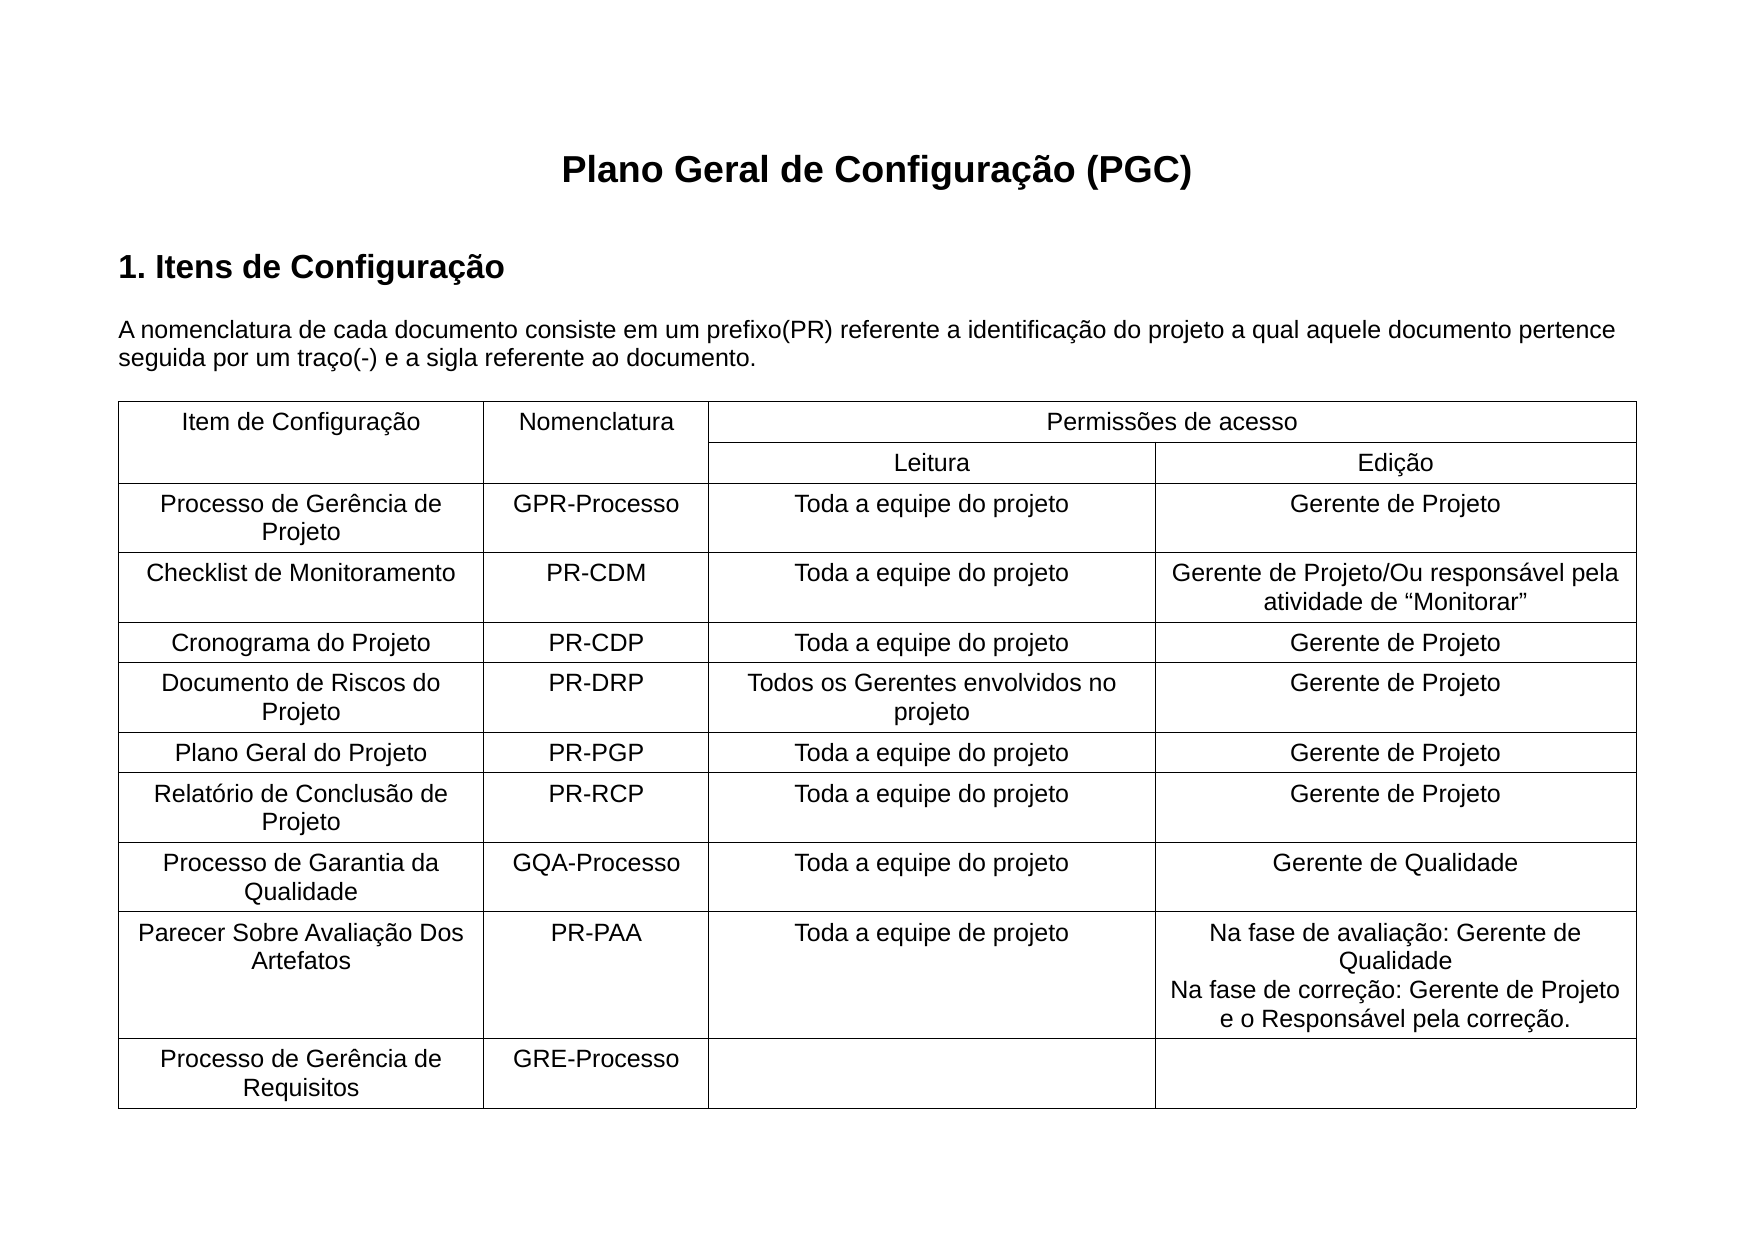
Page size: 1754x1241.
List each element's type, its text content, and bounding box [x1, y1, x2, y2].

table_cell GPR-Processo [484, 484, 708, 552]
table_cell Na fase de avaliação: Gerente de Qualidade Na fase de correção: Gerente de Projeto e o Responsável pela correção. [1156, 912, 1636, 1038]
table_cell Processo de Gerência de Requisitos [119, 1039, 483, 1108]
table_cell PR-RCP [484, 773, 708, 842]
table_header Item de Configuração [119, 402, 483, 482]
table_cell Processo de Gerência de Projeto [119, 484, 483, 552]
table_cell Parecer Sobre Avaliação Dos Artefatos [119, 912, 483, 1038]
table_cell Toda a equipe do projeto [709, 553, 1155, 621]
table_cell Processo de Garantia da Qualidade [119, 843, 483, 911]
table_cell Gerente de Projeto [1156, 484, 1636, 552]
table_cell PR-PAA [484, 912, 708, 1038]
table_cell GRE-Processo [484, 1039, 708, 1108]
table_cell Documento de Riscos do Projeto [119, 663, 483, 732]
table_cell Gerente de Projeto [1156, 663, 1636, 732]
table_header Nomenclatura [484, 402, 708, 482]
table_cell Leitura [709, 443, 1155, 482]
table_cell Gerente de Projeto/Ou responsável pela atividade de “Monitorar” [1156, 553, 1636, 621]
text Plano Geral de Configuração (PGC) [118, 147, 1636, 190]
table_cell PR-PGP [484, 733, 708, 772]
table_cell Toda a equipe do projeto [709, 773, 1155, 842]
table_cell Todos os Gerentes envolvidos no projeto [709, 663, 1155, 732]
table_cell Plano Geral do Projeto [119, 733, 483, 772]
table_cell Relatório de Conclusão de Projeto [119, 773, 483, 842]
table_cell Toda a equipe do projeto [709, 733, 1155, 772]
table_cell Gerente de Projeto [1156, 623, 1636, 662]
table_cell Toda a equipe de projeto [709, 912, 1155, 1038]
table_cell Toda a equipe do projeto [709, 623, 1155, 662]
table_cell Checklist de Monitoramento [119, 553, 483, 621]
text A nomenclatura de cada documento consiste em um prefixo(PR) referente a identificação do projeto a qual aquele documento pertence seguida por um traço(-) e a sigla referente ao documento. [118, 315, 1636, 372]
table_cell PR-DRP [484, 663, 708, 732]
table_cell [1156, 1039, 1636, 1108]
table_cell Gerente de Projeto [1156, 773, 1636, 842]
table_header Permissões de acesso [709, 402, 1636, 442]
table_cell PR-CDM [484, 553, 708, 621]
table_cell GQA-Processo [484, 843, 708, 911]
table_cell Gerente de Projeto [1156, 733, 1636, 772]
table_cell PR-CDP [484, 623, 708, 662]
table_cell Gerente de Qualidade [1156, 843, 1636, 911]
table_cell Toda a equipe do projeto [709, 484, 1155, 552]
table_cell Toda a equipe do projeto [709, 843, 1155, 911]
table_cell Edição [1156, 443, 1636, 482]
table_cell Cronograma do Projeto [119, 623, 483, 662]
table_cell [709, 1039, 1155, 1108]
text 1. Itens de Configuração [118, 247, 1636, 286]
